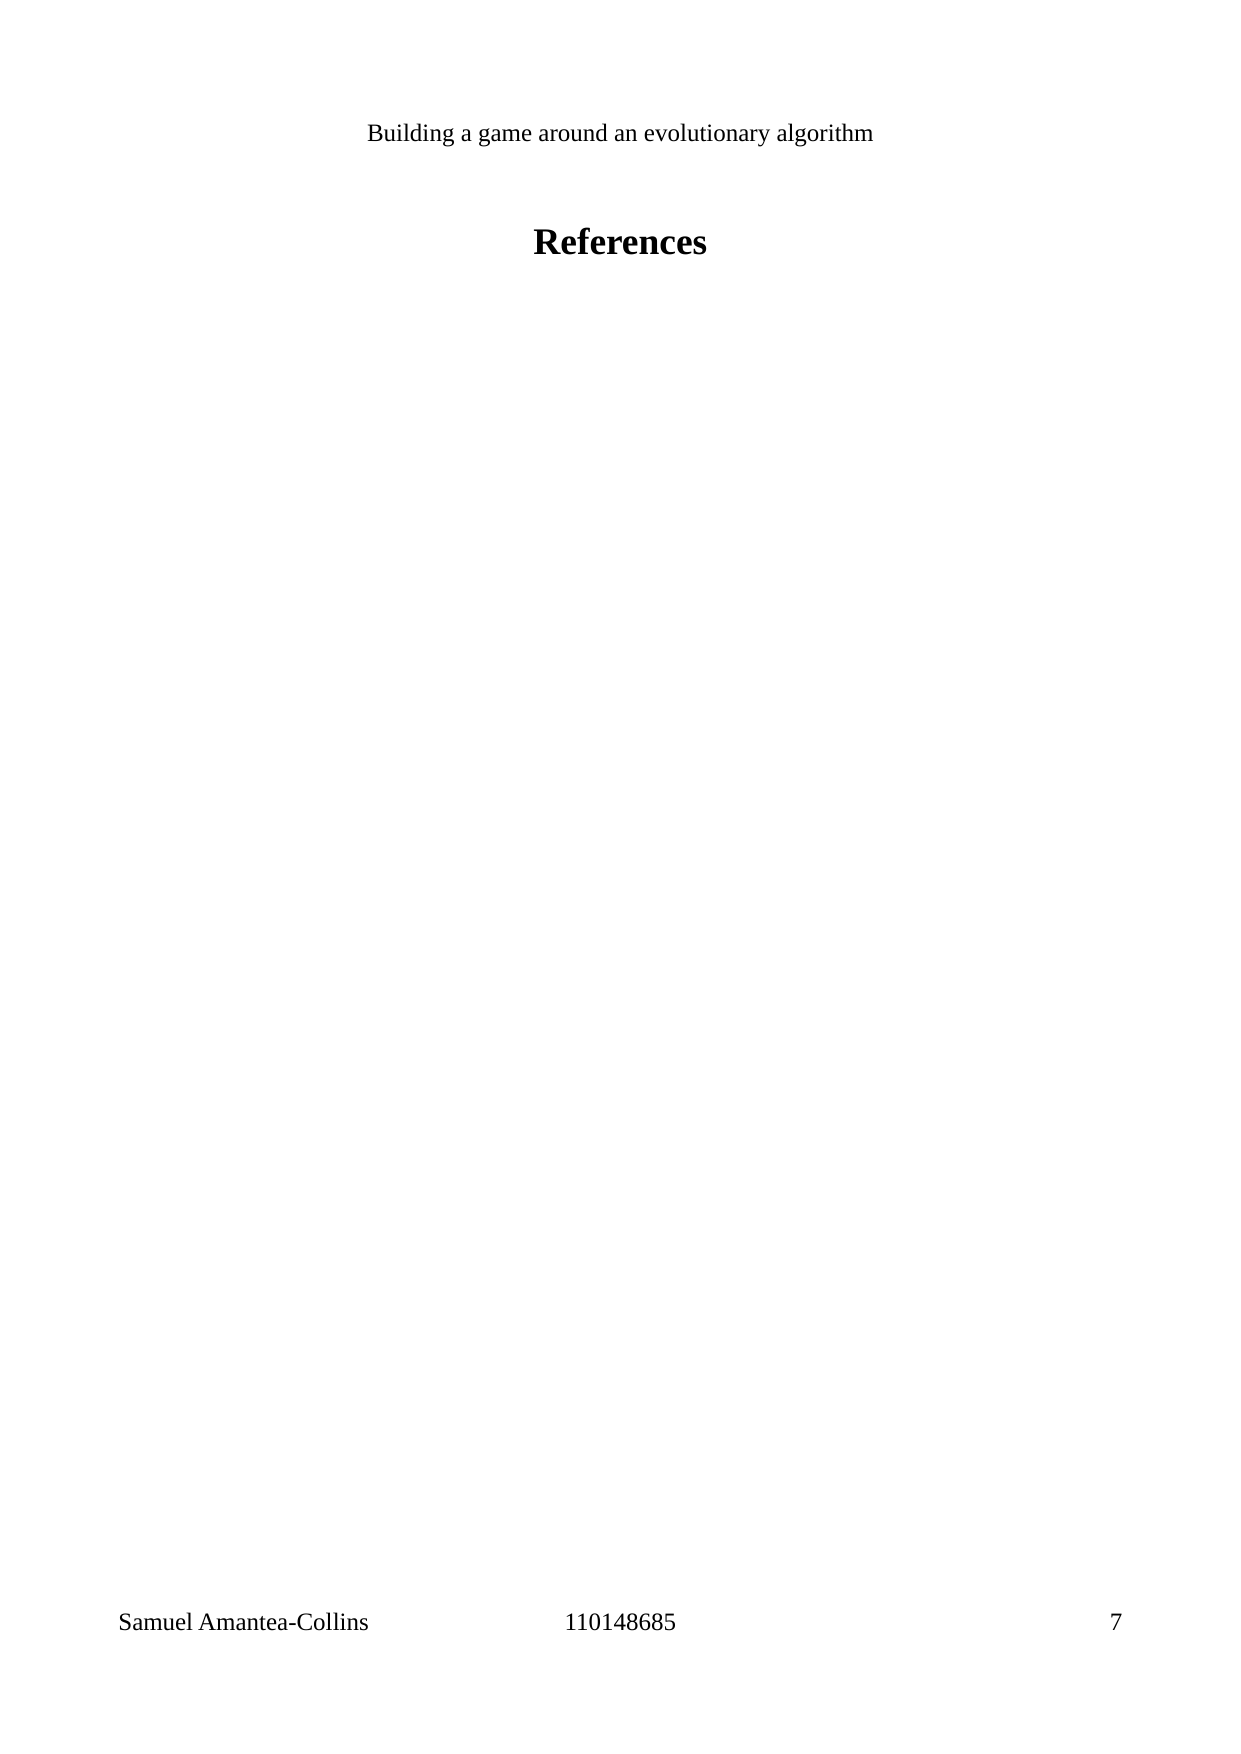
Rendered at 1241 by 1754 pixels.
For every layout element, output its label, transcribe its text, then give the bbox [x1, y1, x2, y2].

text References [118, 219, 1122, 263]
